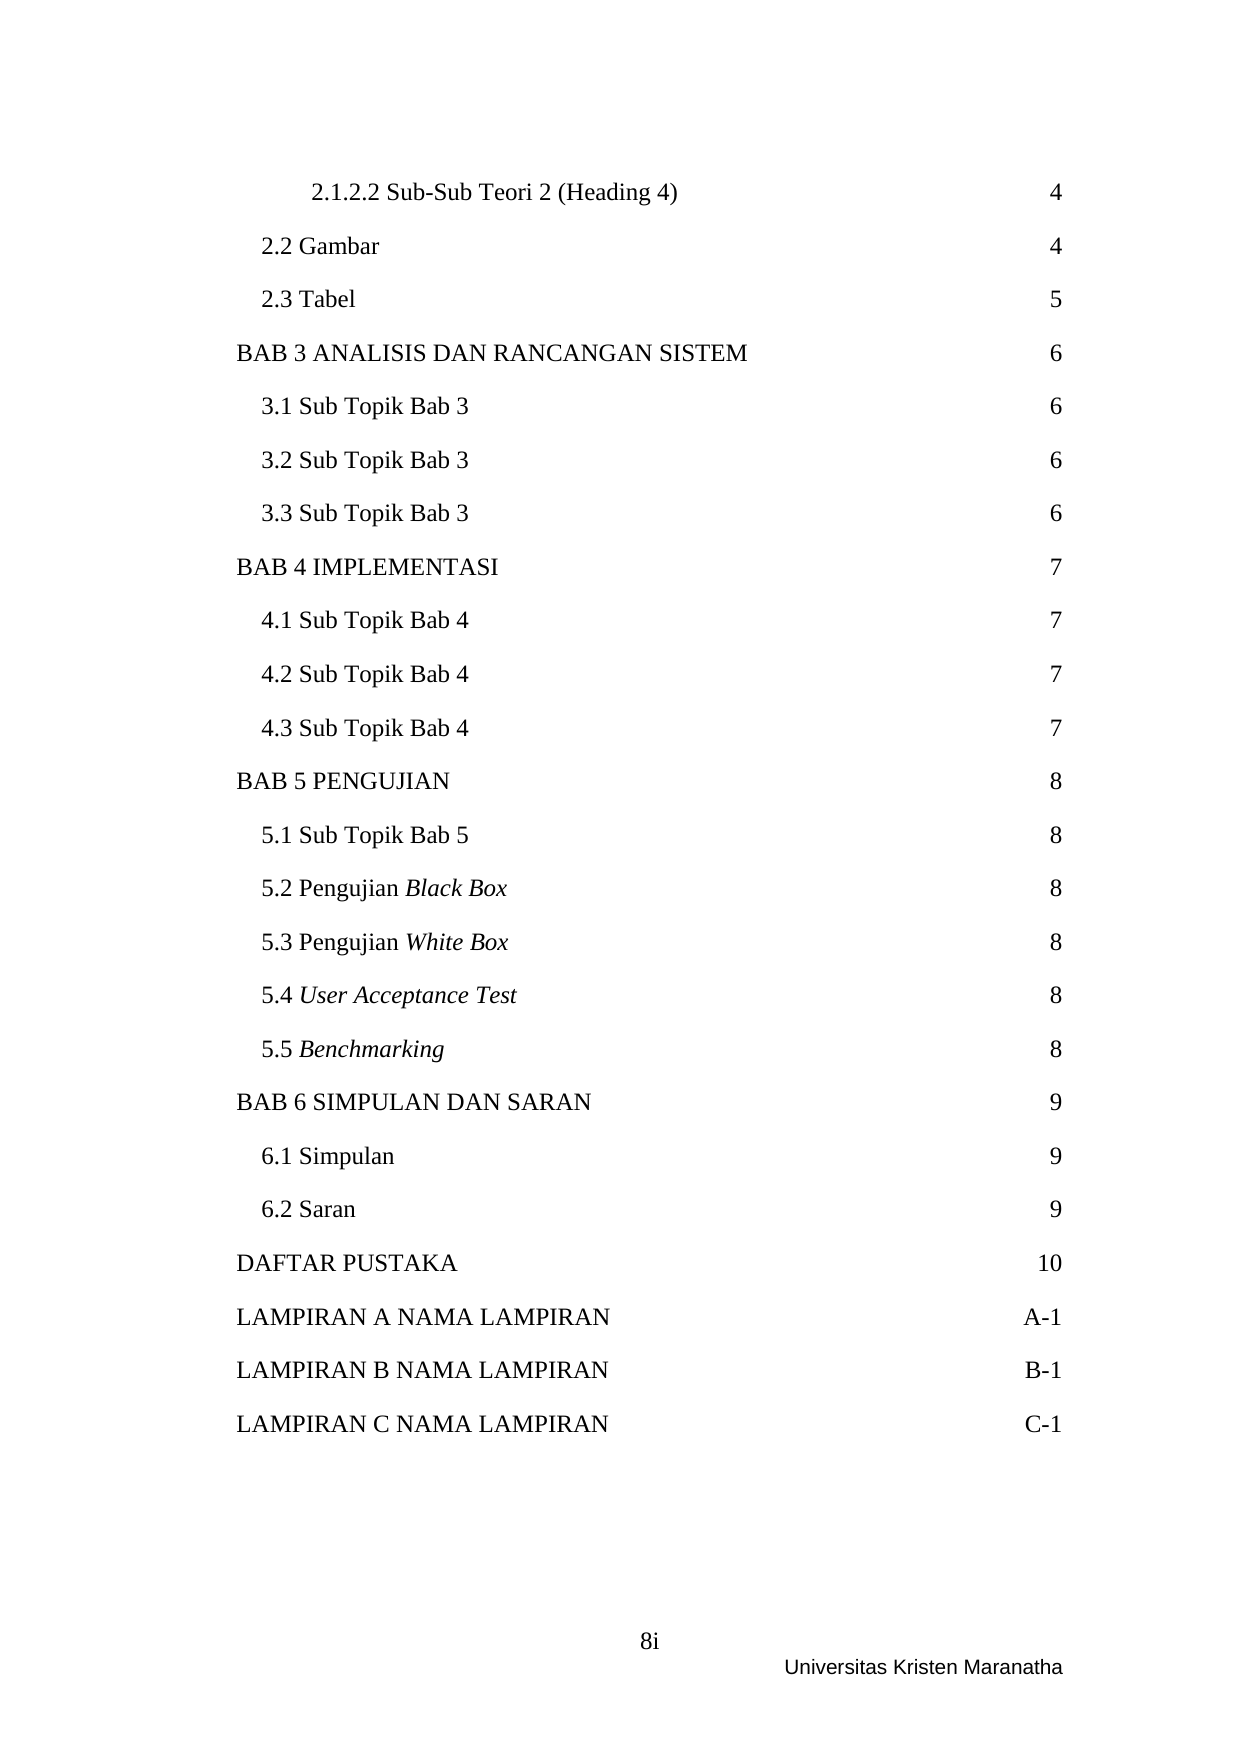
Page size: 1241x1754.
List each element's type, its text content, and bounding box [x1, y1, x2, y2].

text 6.1 Simpulan 9 [261, 1141, 1063, 1170]
text BAB 3 ANALISIS DAN RANCANGAN SISTEM 6 [236, 338, 1063, 367]
text 3.3 Sub Topik Bab 3 6 [261, 498, 1063, 527]
text 2.3 Tabel 5 [261, 284, 1063, 313]
text 4.3 Sub Topik Bab 4 7 [261, 713, 1063, 741]
text DAFTAR PUSTAKA 10 [236, 1248, 1063, 1277]
text 3.2 Sub Topik Bab 3 6 [261, 445, 1063, 474]
text LAMPIRAN C NAMA LAMPIRAN C-1 [236, 1409, 1063, 1437]
text BAB 4 IMPLEMENTASI 7 [236, 552, 1063, 581]
text BAB 5 PENGUJIAN 8 [236, 766, 1063, 795]
text LAMPIRAN A NAMA LAMPIRAN A-1 [236, 1302, 1063, 1330]
text 2.1.2.2 Sub-Sub Teori 2 (Heading 4) 4 [311, 177, 1063, 206]
text 4.1 Sub Topik Bab 4 7 [261, 606, 1063, 634]
text 5.5 Benchmarking 8 [261, 1034, 1063, 1063]
text 5.1 Sub Topik Bab 5 8 [261, 820, 1063, 848]
text 4.2 Sub Topik Bab 4 7 [261, 659, 1063, 688]
text LAMPIRAN B NAMA LAMPIRAN B-1 [236, 1355, 1063, 1384]
text 2.2 Gambar 4 [261, 231, 1063, 259]
text BAB 6 SIMPULAN DAN SARAN 9 [236, 1087, 1063, 1116]
text 5.3 Pengujian White Box 8 [261, 927, 1063, 956]
text 3.1 Sub Topik Bab 3 6 [261, 391, 1063, 420]
text 5.2 Pengujian Black Box 8 [261, 873, 1063, 902]
text 5.4 User Acceptance Test 8 [261, 980, 1063, 1009]
text 6.2 Saran 9 [261, 1194, 1063, 1223]
